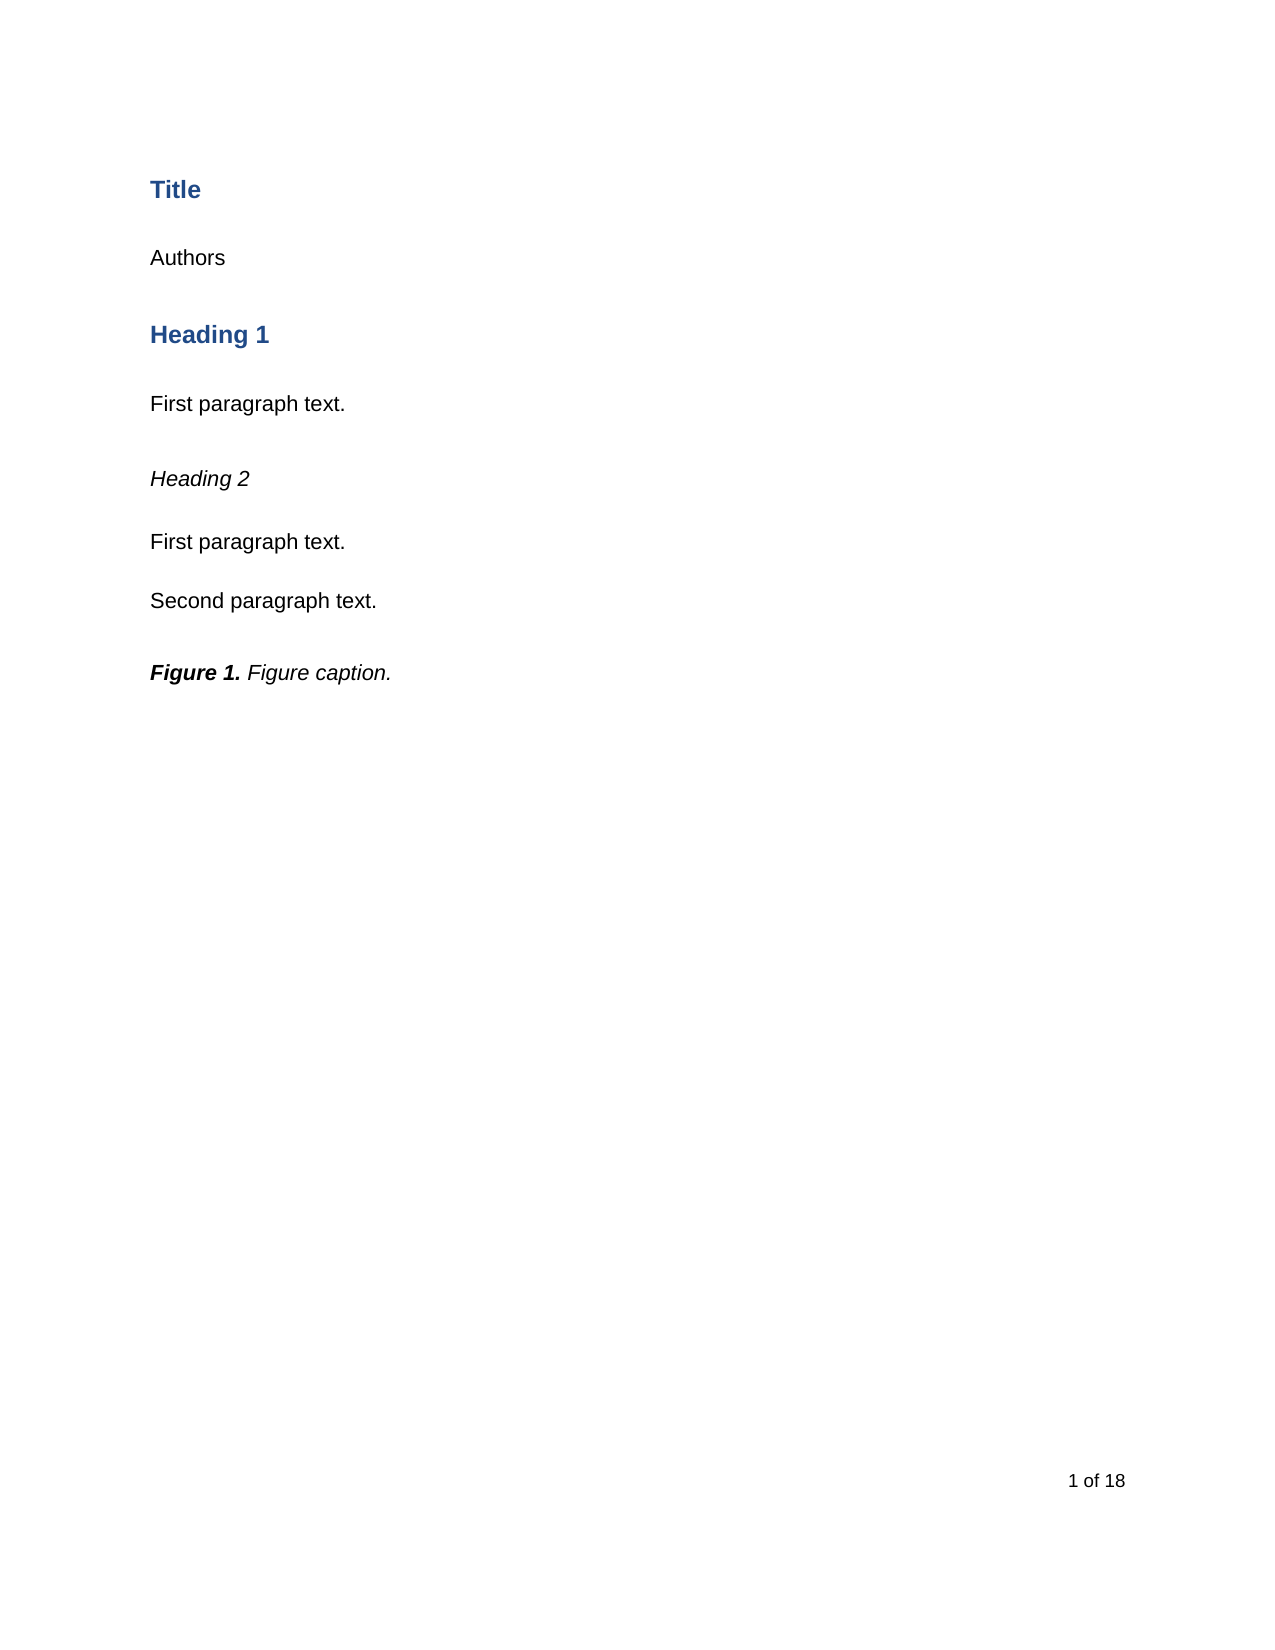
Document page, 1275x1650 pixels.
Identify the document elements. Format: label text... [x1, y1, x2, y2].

text Authors [150, 245, 1125, 270]
text First paragraph text. [150, 390, 1125, 416]
text Second paragraph text. [150, 588, 1125, 613]
subtitle Heading 2 [150, 466, 1125, 491]
text First paragraph text. [150, 529, 1125, 554]
subtitle Heading 1 [150, 320, 1125, 349]
text Figure 1. Figure caption. [150, 660, 1125, 685]
title Title [150, 175, 1125, 204]
